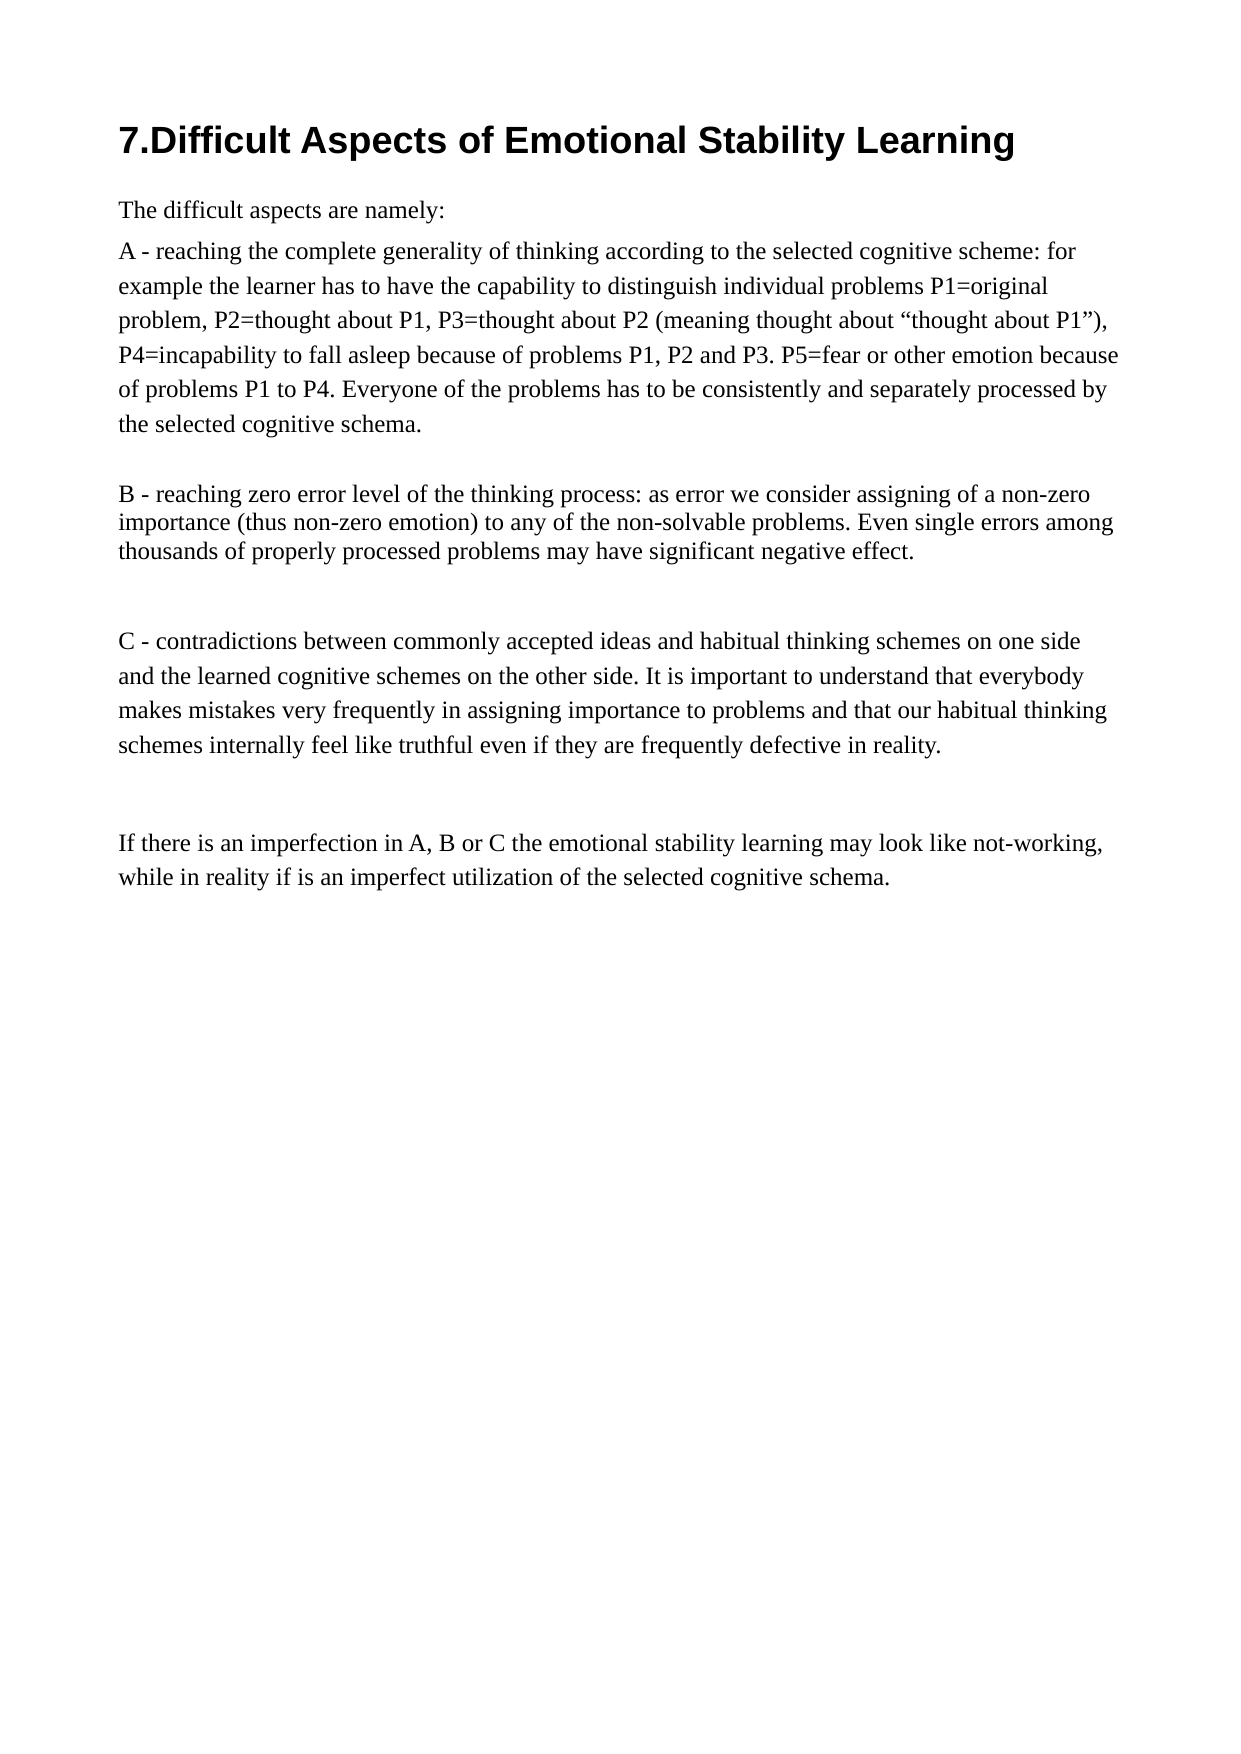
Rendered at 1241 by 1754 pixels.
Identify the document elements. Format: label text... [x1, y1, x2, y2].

text A - reaching the complete generality of thinking according to the selected cognitive scheme: for example the learner has to have the capability to distinguish individual problems P1=original problem, P2=thought about P1, P3=thought about P2 (meaning thought about “thought about P1”), P4=incapability to fall asleep because of problems P1, P2 and P3. P5=fear or other emotion because of problems P1 to P4. Everyone of the problems has to be consistently and separately processed by the selected cognitive schema. [118, 236, 1122, 437]
subtitle B - reaching zero error level of the thinking process: as error we consider assigning of a non-zero importance (thus non-zero emotion) to any of the non-solvable problems. Even single errors among thousands of properly processed problems may have significant negative effect. [118, 479, 1122, 565]
subtitle 7.Difficult Aspects of Emotional Stability Learning [118, 118, 1122, 162]
text C - contradictions between commonly accepted ideas and habitual thinking schemes on one side and the learned cognitive schemes on the other side. It is important to understand that everybody makes mistakes very frequently in assigning importance to problems and that our habitual thinking schemes internally feel like truthful even if they are frequently defective in reality. [118, 626, 1122, 759]
subtitle The difficult aspects are namely: [118, 195, 1122, 224]
text If there is an imperfection in A, B or C the emotional stability learning may look like not-working, while in reality if is an imperfect utilization of the selected cognitive schema. [118, 828, 1122, 891]
